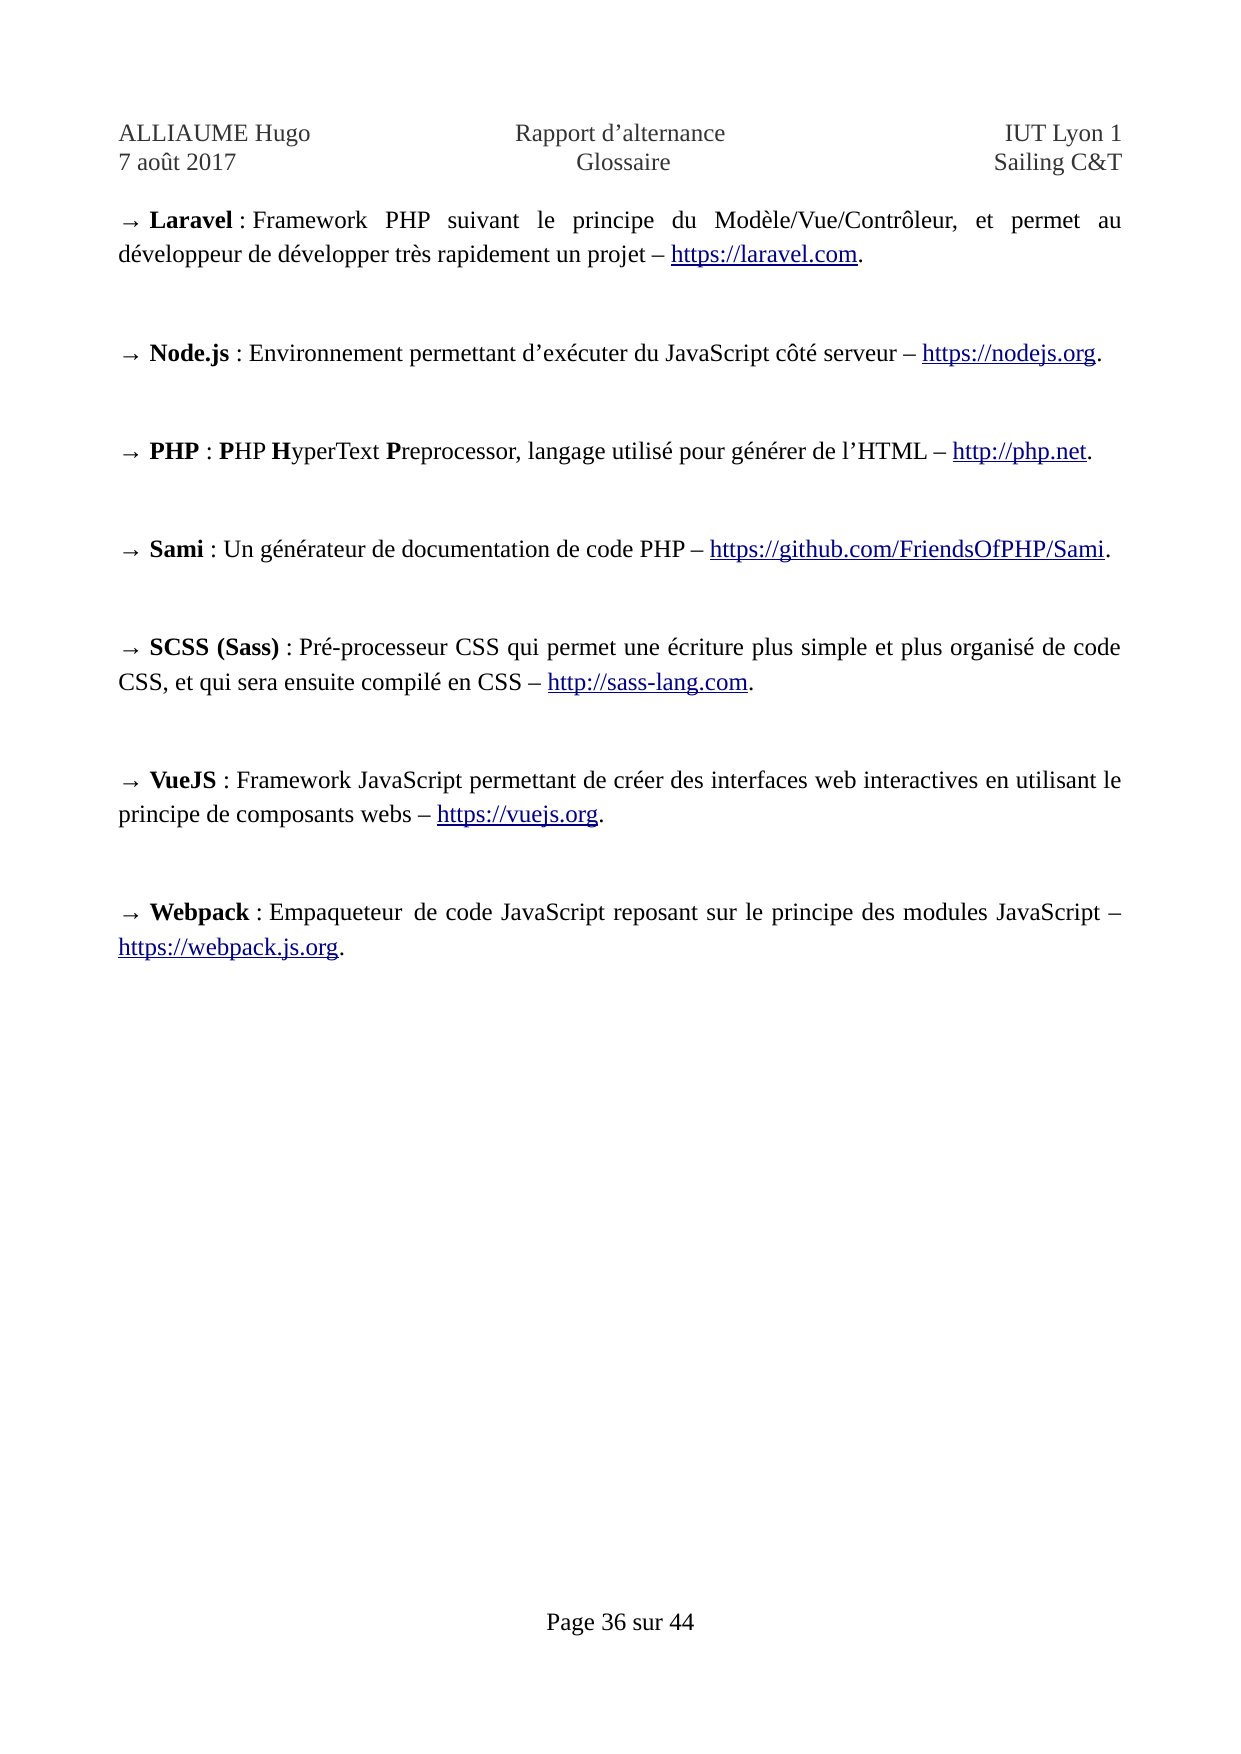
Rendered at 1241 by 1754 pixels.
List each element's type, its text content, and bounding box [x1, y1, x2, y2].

text → PHP : PHP HyperText Preprocessor, langage utilisé pour générer de l’HTML – http://php.net. [118, 436, 1122, 464]
text → Node.js : Environnement permettant d’exécuter du JavaScript côté serveur – https://nodejs.org. [118, 338, 1122, 366]
text → VueJS : Framework JavaScript permettant de créer des interfaces web interactives en utilisant le principe de composants webs – https://vuejs.org. [118, 765, 1122, 828]
text → Webpack : Empaqueteur de code JavaScript reposant sur le principe des modules JavaScript – https://webpack.js.org. [118, 897, 1122, 961]
text → Sami : Un générateur de documentation de code PHP – https://github.com/FriendsOfPHP/Sami. [118, 534, 1122, 563]
text → SCSS (Sass) : Pré-processeur CSS qui permet une écriture plus simple et plus organisé de code CSS, et qui sera ensuite compilé en CSS – http://sass-lang.com. [118, 632, 1122, 695]
text → Laravel : Framework PHP suivant le principe du Modèle/Vue/Contrôleur, et permet au développeur de développer très rapidement un projet – https://laravel.com. [118, 205, 1122, 268]
